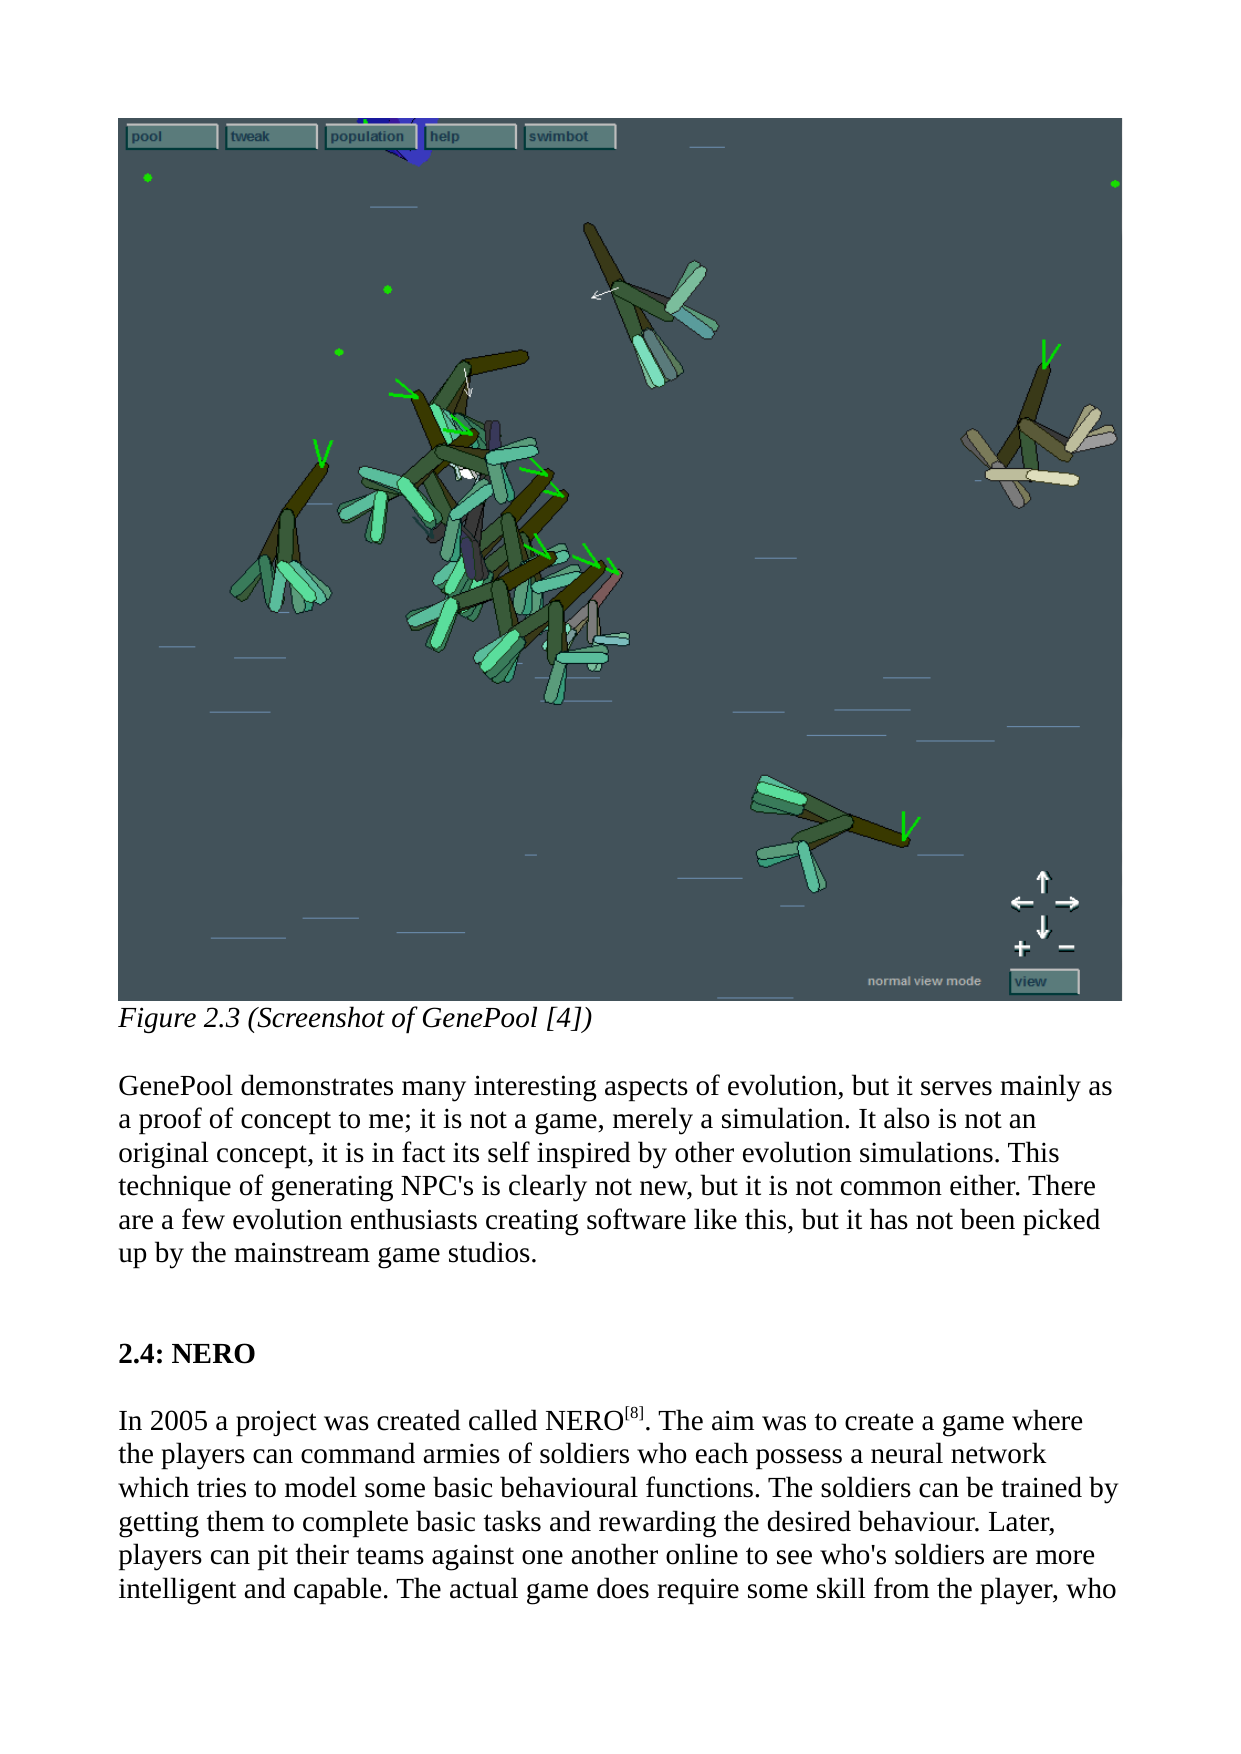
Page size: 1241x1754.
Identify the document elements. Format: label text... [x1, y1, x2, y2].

text GenePool demonstrates many interesting aspects of evolution, but it serves mainly as a proof of concept to me; it is not a game, merely a simulation. It also is not an original concept, it is in fact its self inspired by other evolution simulations. This technique of generating NPC's is clearly not new, but it is not common either. There are a few evolution enthusiasts creating software like this, but it has not been picked up by the mainstream game studios. [118, 1068, 1122, 1269]
text Figure 2.3 (Screenshot of GenePool [4]) [118, 1001, 1122, 1034]
text In 2005 a project was created called NERO[8]. The aim was to create a game where the players can command armies of soldiers who each possess a neural network which tries to model some basic behavioural functions. The soldiers can be trained by getting them to complete basic tasks and rewarding the desired behaviour. Later, players can pit their teams against one another online to see who's soldiers are more intelligent and capable. The actual game does require some skill from the player, who [118, 1403, 1122, 1604]
text 2.4: NERO [118, 1336, 1122, 1369]
